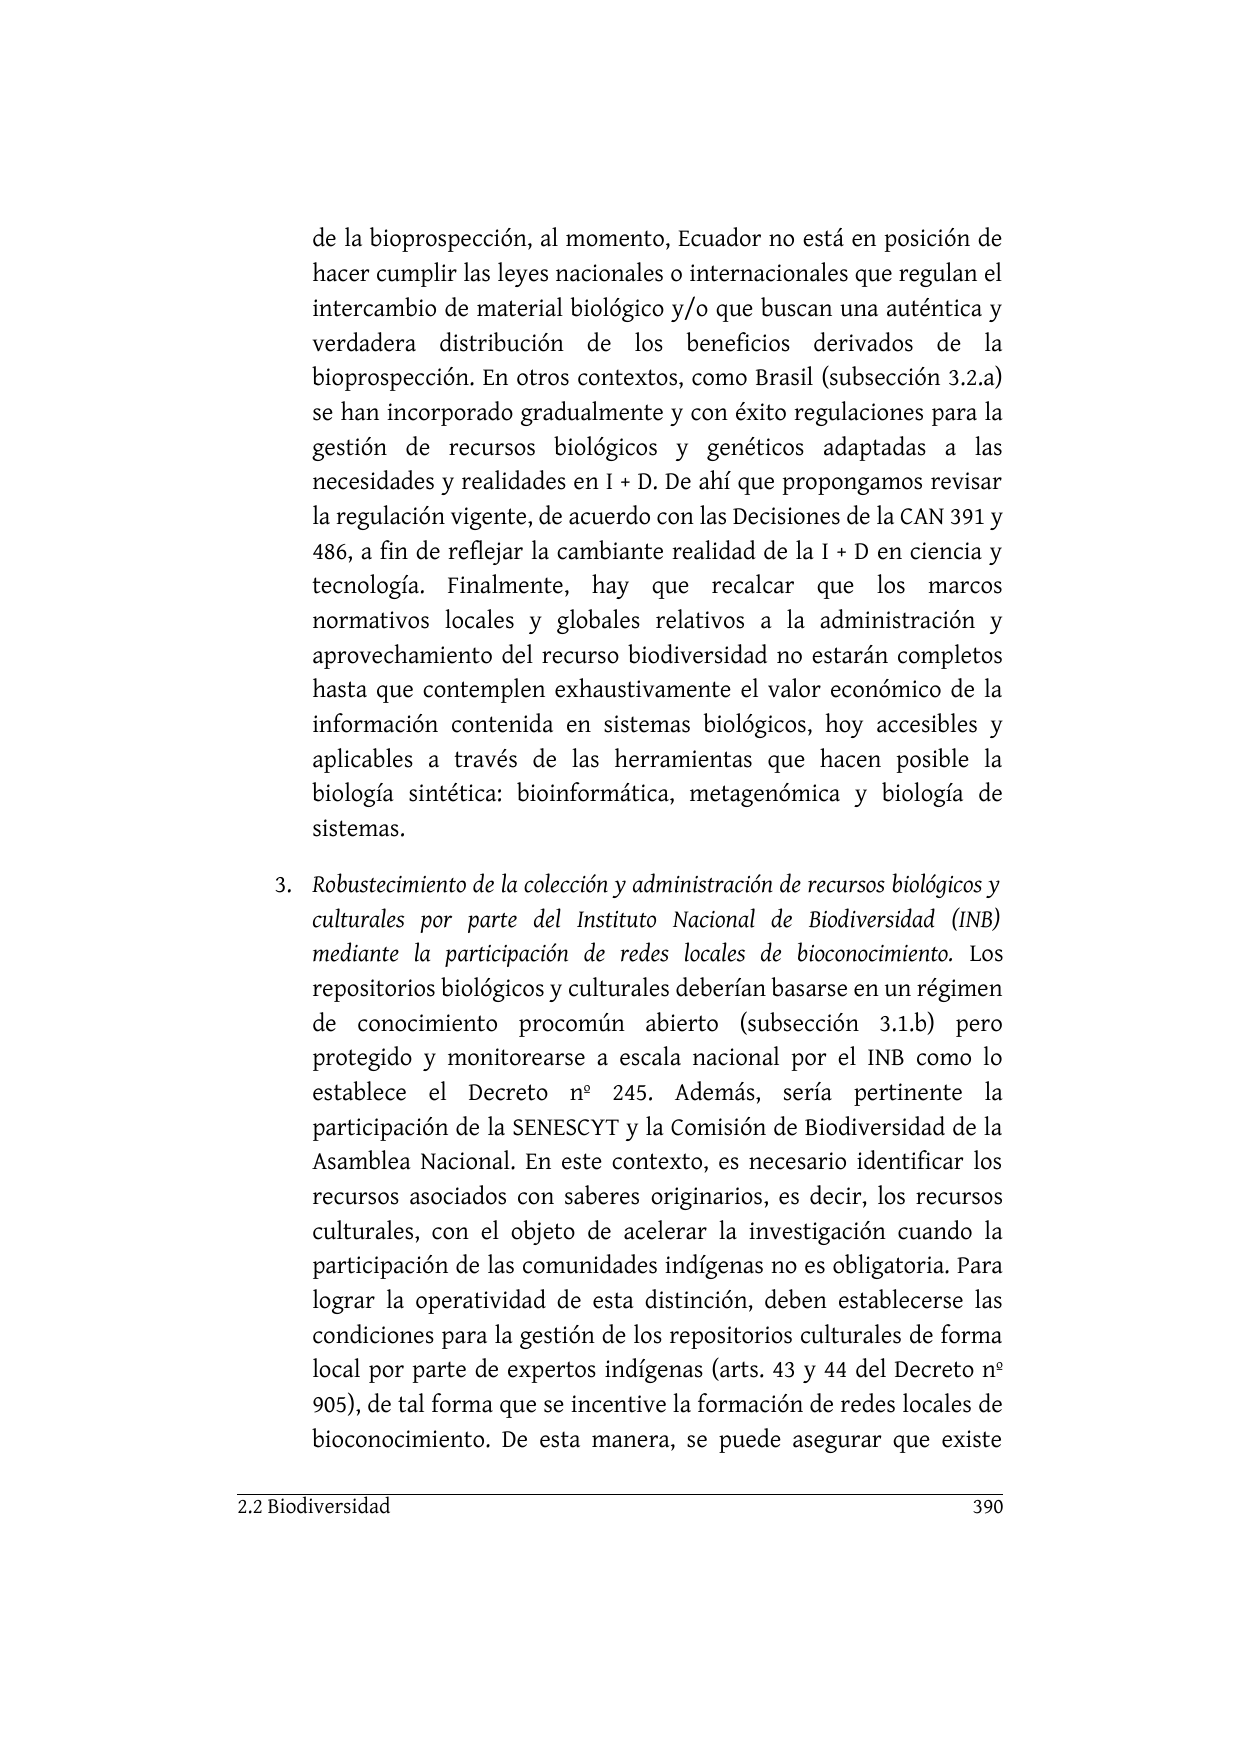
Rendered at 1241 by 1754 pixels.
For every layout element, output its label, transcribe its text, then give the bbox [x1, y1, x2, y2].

list de la bioprospección, al momento, Ecuador no está en posición de hacer cumplir las leyes nacionales o internacionales que regulan el intercambio de material biológico y/o que buscan una auténtica y verdadera distribución de los beneficios derivados de la bioprospección. En otros contextos, como Brasil (subsección 3.2.a) se han incorporado gradualmente y con éxito regulaciones para la gestión de recursos biológicos y genéticos adaptadas a las necesidades y realidades en I + D. De ahí que propongamos revisar la regulación vigente, de acuerdo con las Decisiones de la CAN 391 y 486, a fin de reflejar la cambiante realidad de la I + D en ciencia y tecnología. Finalmente, hay que recalcar que los marcos normativos locales y globales relativos a la administración y aprovechamiento del recurso biodiversidad no estarán completos hasta que contemplen exhaustivamente el valor económico de la información contenida en sistemas biológicos, hoy accesibles y aplicables a través de las herramientas que hacen posible la biología sintética: bioinformática, metagenómica y biología de sistemas. [274, 225, 1003, 844]
list Robustecimiento de la colección y administración de recursos biológicos y culturales por parte del Instituto Nacional de Biodiversidad (INB) mediante la participación de redes locales de bioconocimiento. Los repositorios biológicos y culturales deberían basarse en un régimen de conocimiento procomún abierto (subsección 3.1.b) pero protegido y monitorearse a escala nacional por el INB como lo establece el Decreto nº 245. Además, sería pertinente la participación de la SENESCYT y la Comisión de Biodiversidad de la Asamblea Nacional. En este contexto, es necesario identificar los recursos asociados con saberes originarios, es decir, los recursos culturales, con el objeto de acelerar la investigación cuando la participación de las comunidades indígenas no es obligatoria. Para lograr la operatividad de esta distinción, deben establecerse las condiciones para la gestión de los repositorios culturales de forma local por parte de expertos indígenas (arts. 43 y 44 del Decreto nº 905), de tal forma que se incentive la formación de redes locales de bioconocimiento. De esta manera, se puede asegurar que existe [274, 870, 1003, 1454]
